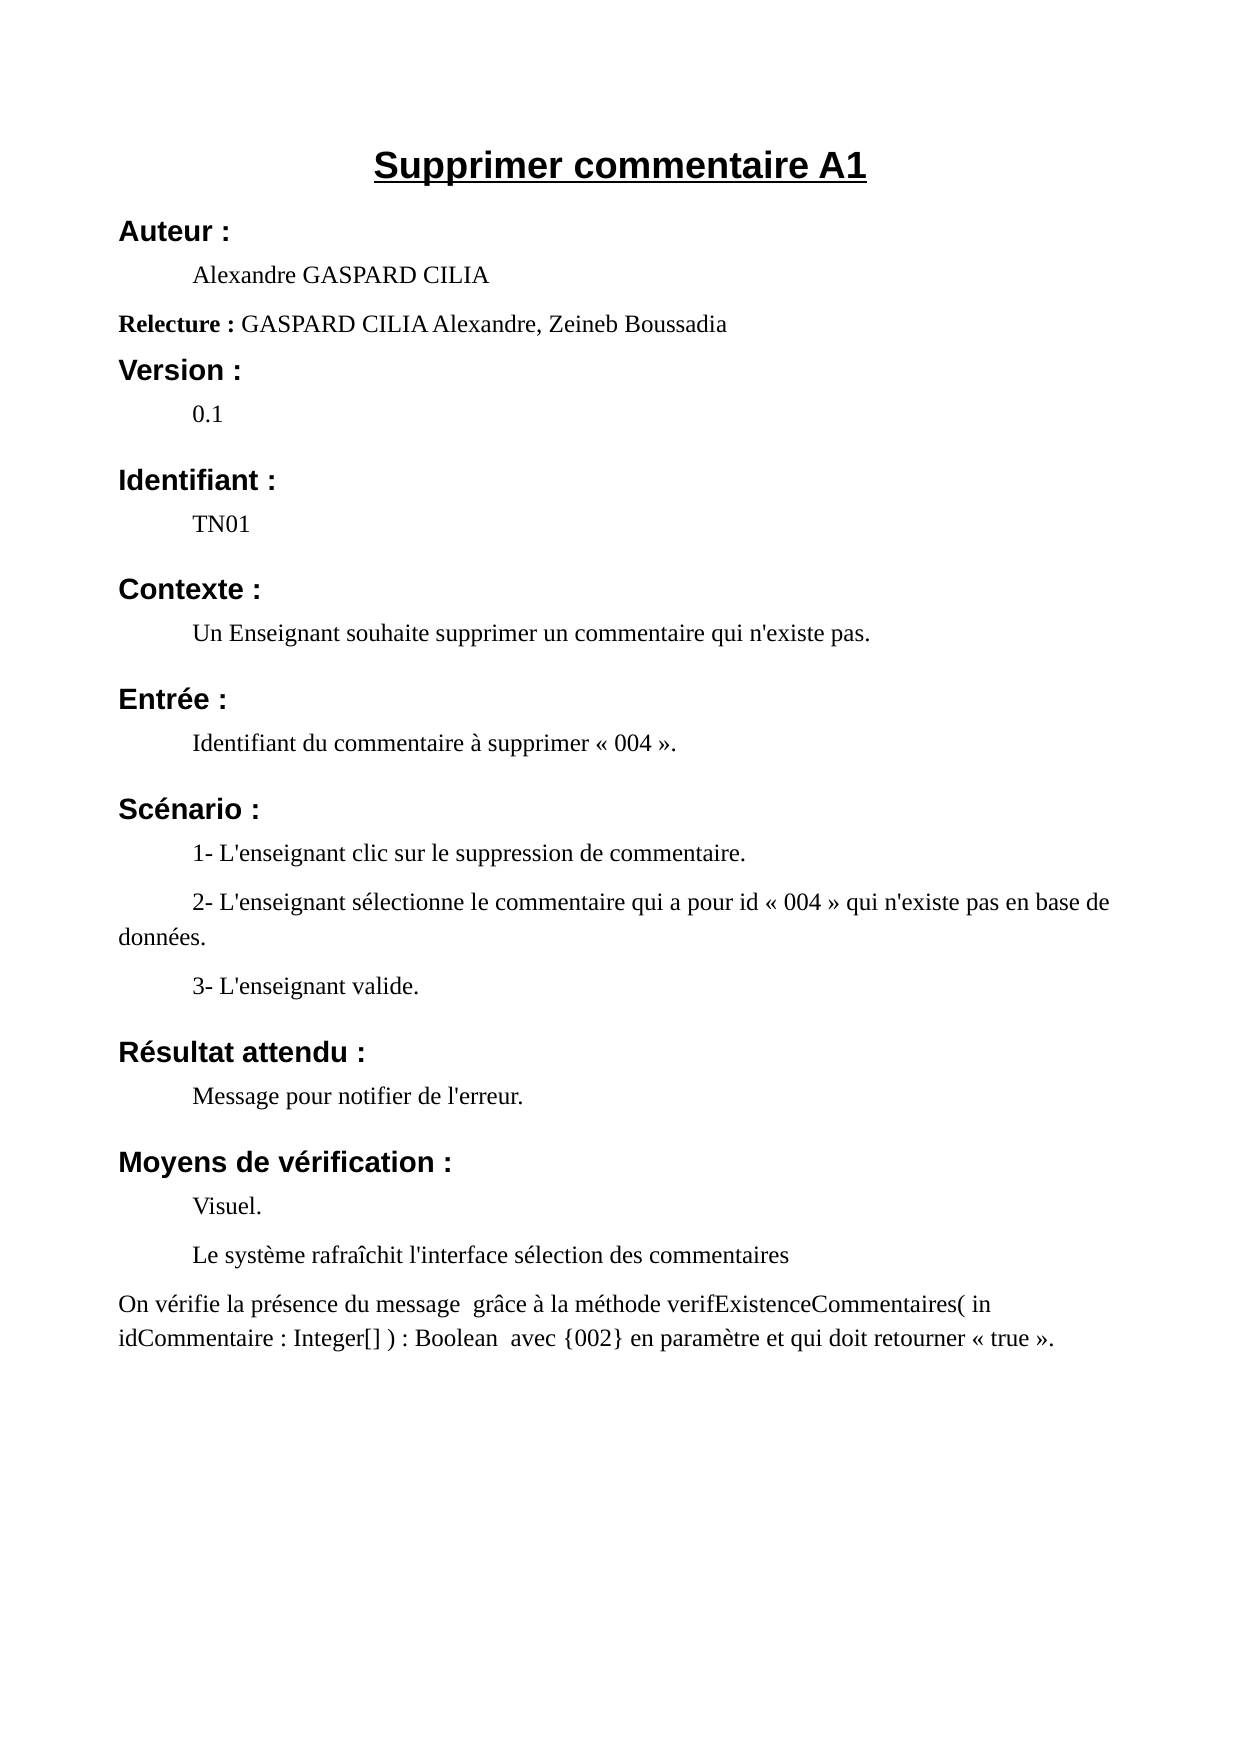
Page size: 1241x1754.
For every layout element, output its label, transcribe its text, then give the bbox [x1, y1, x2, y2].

text Identifiant du commentaire à supprimer « 004 ». [118, 728, 1122, 757]
text 2- L'enseignant sélectionne le commentaire qui a pour id « 004 » qui n'existe pas en base de données. [118, 887, 1122, 951]
subtitle Contexte : [118, 572, 1122, 606]
text Relecture : GASPARD CILIA Alexandre, Zeineb Boussadia [118, 309, 1122, 338]
text Visuel. [118, 1191, 1122, 1219]
subtitle Version : [118, 352, 1122, 386]
text Le système rafraîchit l'interface sélection des commentaires [118, 1240, 1122, 1268]
text 3- L'enseignant valide. [118, 971, 1122, 1000]
text Message pour notifier de l'erreur. [118, 1081, 1122, 1109]
text Alexandre GASPARD CILIA [118, 260, 1122, 289]
subtitle Résultat attendu : [118, 1034, 1122, 1068]
text 1- L'enseignant clic sur le suppression de commentaire. [118, 838, 1122, 867]
subtitle Auteur : [118, 214, 1122, 248]
text Un Enseignant souhaite supprimer un commentaire qui n'existe pas. [118, 618, 1122, 647]
subtitle Scénario : [118, 792, 1122, 826]
subtitle Supprimer commentaire A1 [118, 143, 1122, 187]
text On vérifie la présence du message grâce à la méthode verifExistenceCommentaires( in idCommentaire : Integer[] ) : Boolean avec {002} en paramètre et qui doit retourner « true ». [118, 1289, 1122, 1352]
text 0.1 [118, 399, 1122, 427]
text TN01 [118, 509, 1122, 537]
subtitle Entrée : [118, 682, 1122, 716]
subtitle Moyens de vérification : [118, 1144, 1122, 1178]
subtitle Identifiant : [118, 462, 1122, 496]
